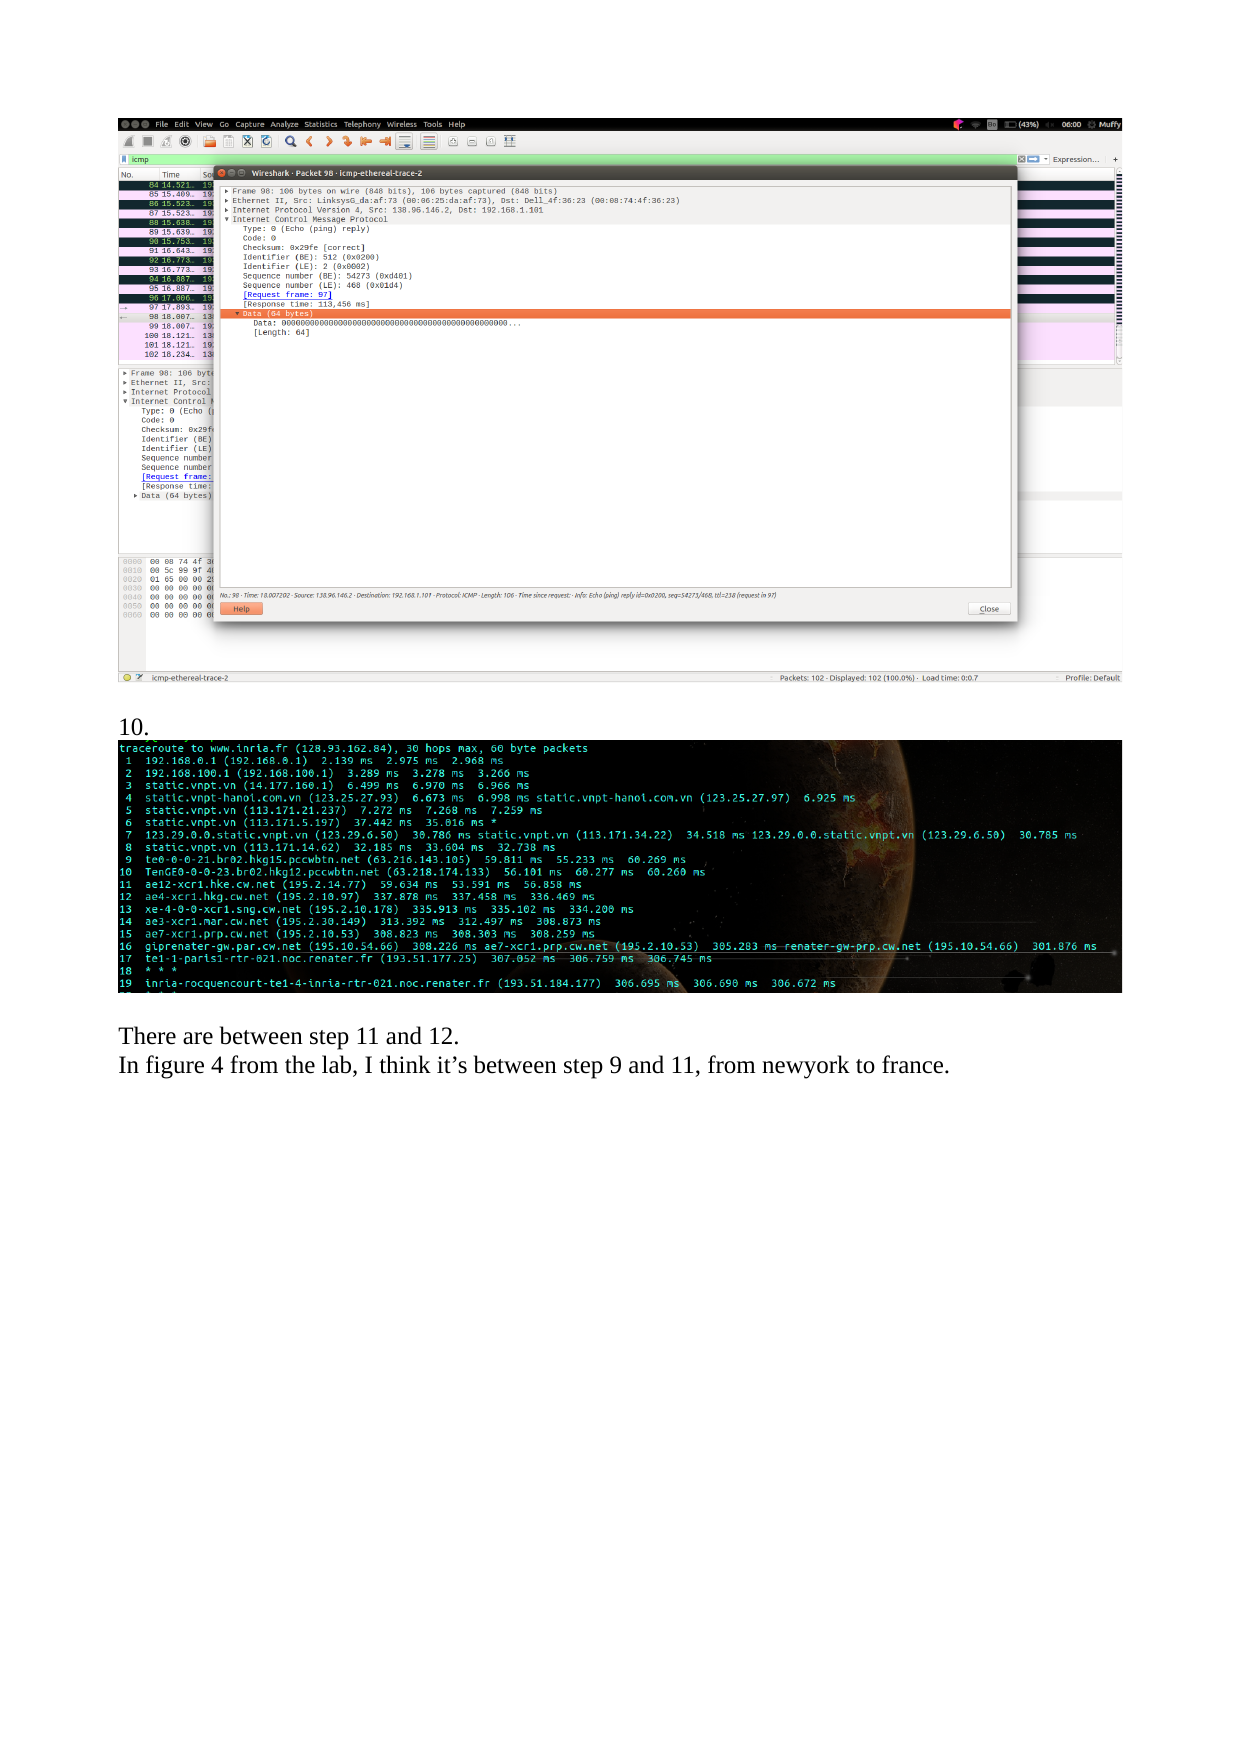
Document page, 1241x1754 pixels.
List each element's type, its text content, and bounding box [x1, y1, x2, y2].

text In figure 4 from the lab, I think it’s between step 9 and 11, from newyork to france. [118, 1050, 1122, 1078]
text There are between step 11 and 12. [118, 1021, 1122, 1050]
picture [118, 740, 1123, 993]
picture [118, 118, 1123, 683]
text 10. [118, 712, 1122, 740]
